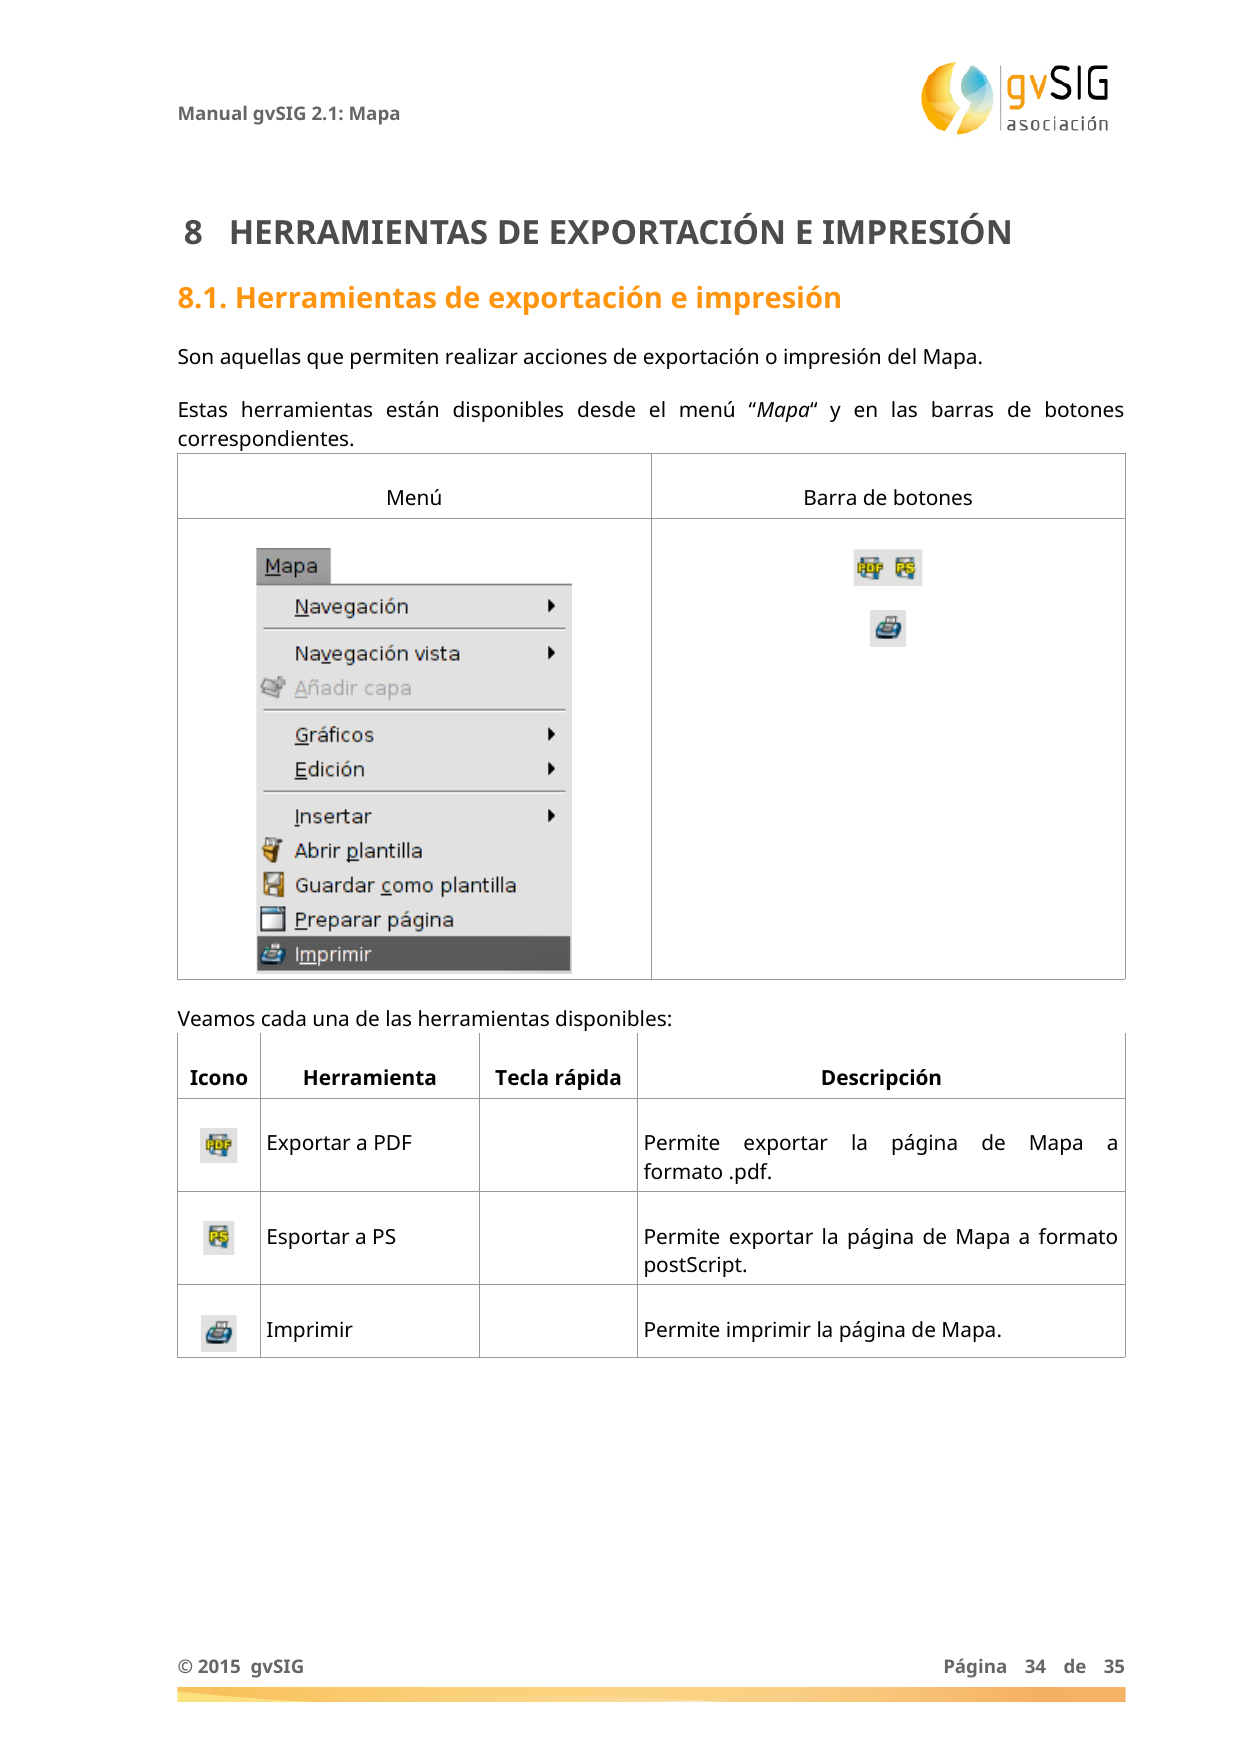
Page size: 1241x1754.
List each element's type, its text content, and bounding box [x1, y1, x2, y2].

table_cell Imprimir [261, 1285, 479, 1357]
table_cell [178, 1099, 260, 1191]
picture [200, 1315, 237, 1352]
picture [853, 548, 923, 586]
table_cell Esportar a PS [261, 1192, 479, 1284]
table_cell [480, 1099, 637, 1191]
text Veamos cada una de las herramientas disponibles: [177, 1004, 1125, 1033]
table_cell [480, 1192, 637, 1284]
table_cell Permite exportar la página de Mapa a formato .pdf. [638, 1099, 1125, 1191]
table_cell [652, 519, 1125, 979]
table_header Barra de botones [652, 454, 1125, 517]
picture [200, 1128, 238, 1163]
table_header Menú [178, 454, 651, 517]
table_cell Permite exportar la página de Mapa a formato postScript. [638, 1192, 1125, 1284]
picture [902, 47, 1122, 148]
table_cell [178, 519, 651, 979]
table_header Herramienta [261, 1033, 479, 1097]
picture [203, 1221, 235, 1255]
text Son aquellas que permiten realizar acciones de exportación o impresión del Mapa. [177, 342, 1125, 371]
picture [256, 548, 572, 974]
subtitle 8.1. Herramientas de exportación e impresión [177, 277, 1125, 317]
text Estas herramientas están disponibles desde el menú “Mapa“ y en las barras de botones correspondientes. [177, 396, 1125, 452]
table_cell Exportar a PDF [261, 1099, 479, 1191]
table_header Tecla rápida [480, 1033, 637, 1097]
table_header Icono [178, 1033, 260, 1097]
picture [870, 610, 906, 647]
table_cell Permite imprimir la página de Mapa. [638, 1285, 1125, 1357]
table_header Descripción [638, 1033, 1125, 1097]
table_cell [480, 1285, 637, 1357]
subtitle Herramientas de exportación e impresión [183, 208, 1125, 254]
table_cell [178, 1192, 260, 1284]
picture [177, 1687, 1126, 1702]
table_cell [178, 1285, 260, 1357]
